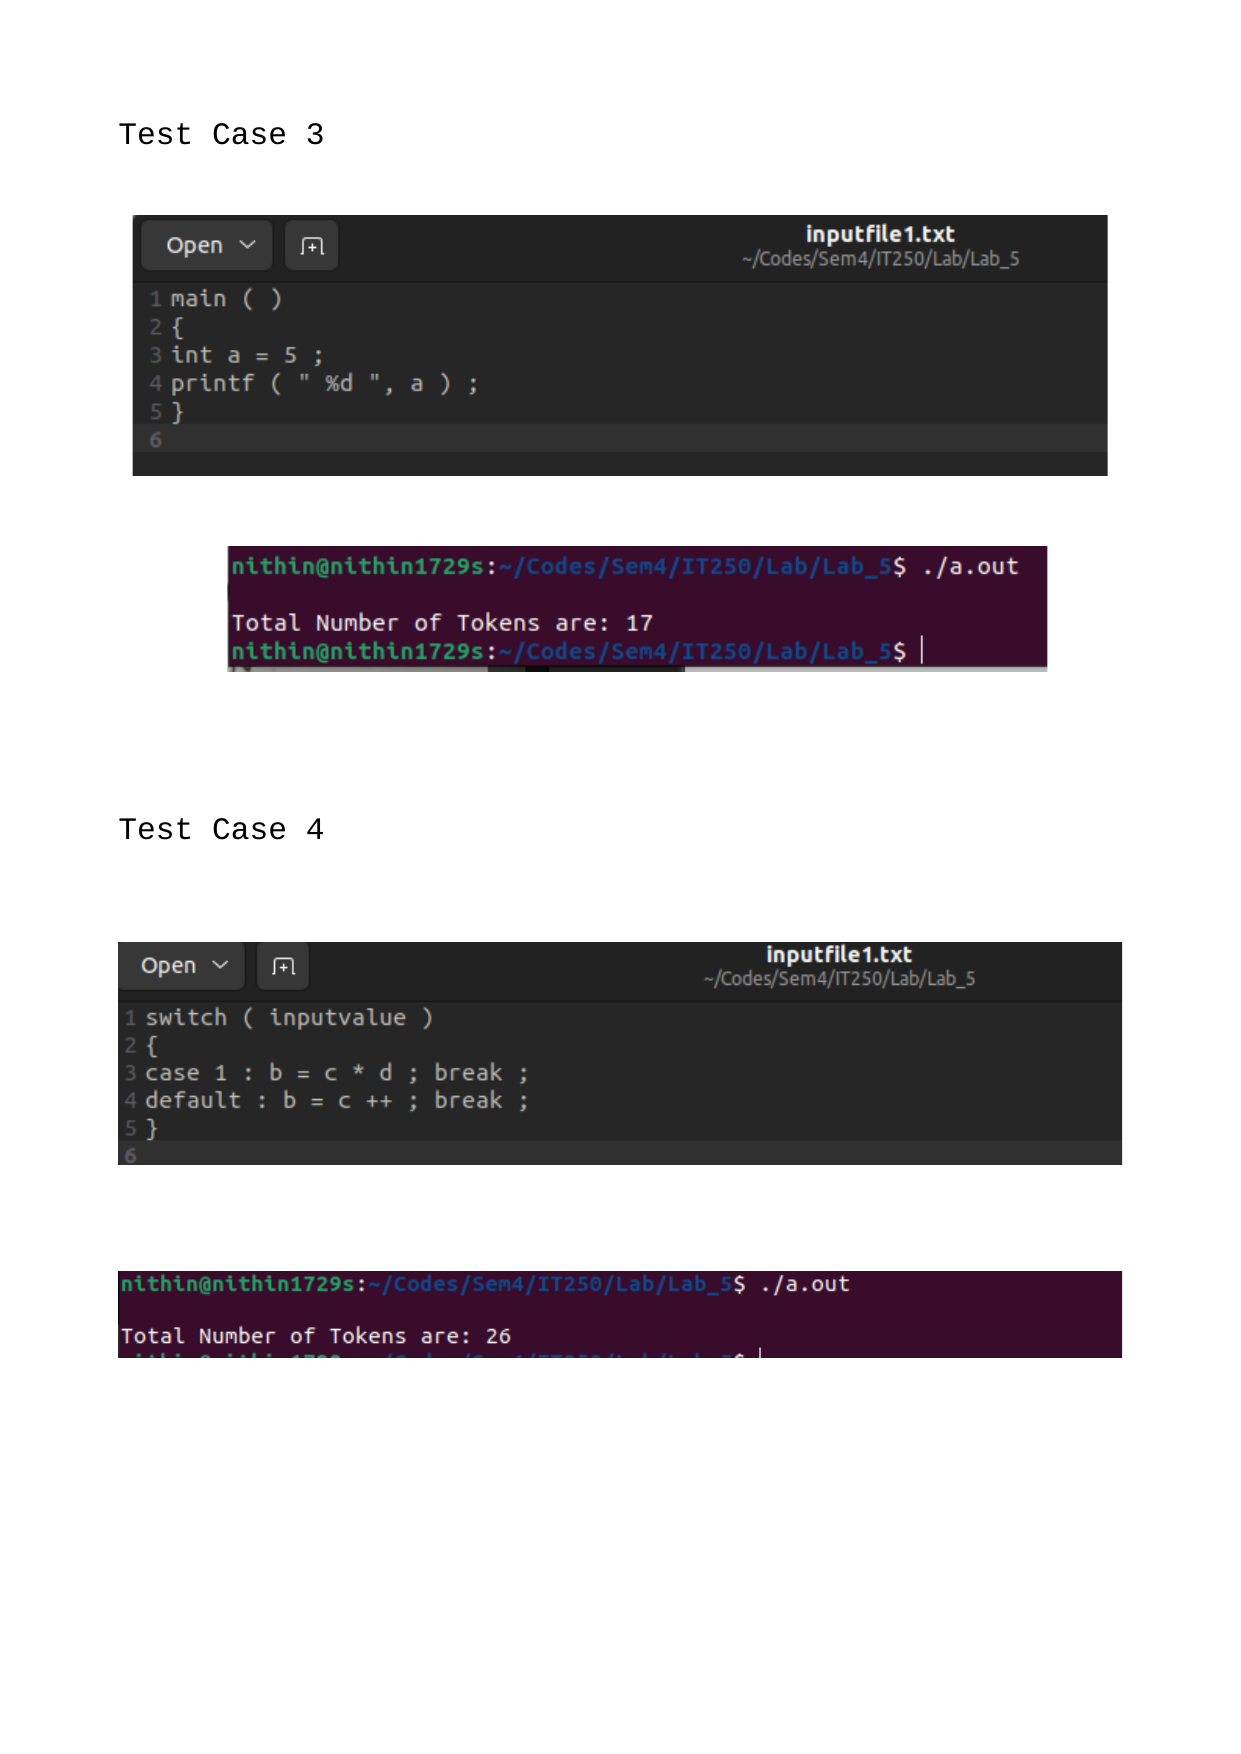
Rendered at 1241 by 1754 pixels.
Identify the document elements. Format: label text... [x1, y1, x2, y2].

picture [227, 546, 1048, 672]
text Test Case 4 [118, 813, 1122, 849]
text Test Case 3 [118, 118, 1122, 153]
picture [118, 1271, 1123, 1358]
picture [132, 215, 1108, 476]
picture [118, 942, 1123, 1165]
